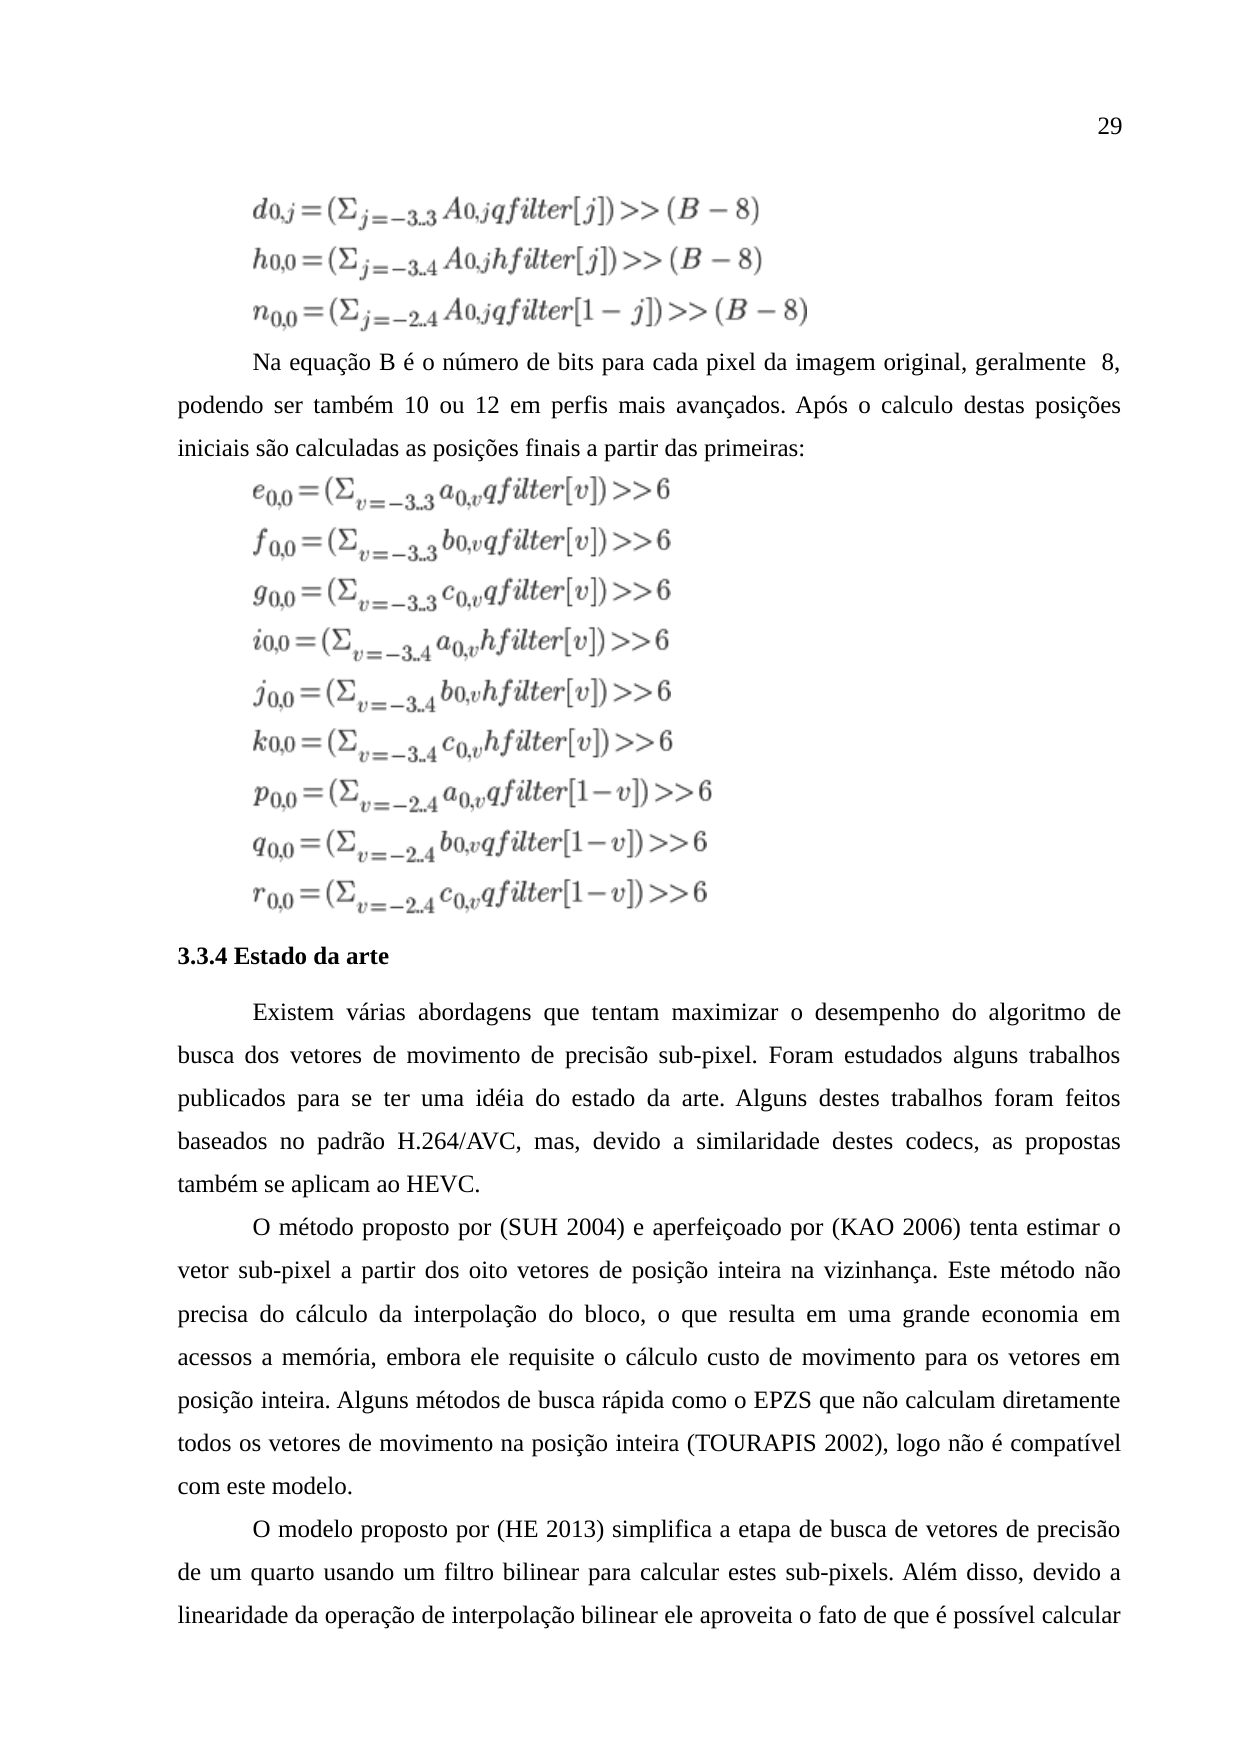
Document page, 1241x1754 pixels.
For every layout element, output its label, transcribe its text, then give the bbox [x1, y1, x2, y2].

picture [252, 777, 712, 814]
subtitle 3.3.4 Estado da arte [177, 941, 1122, 970]
picture [252, 677, 671, 714]
picture [252, 828, 707, 864]
text Na equação B é o número de bits para cada pixel da imagem original, geralmente 8, podendo ser também 10 ou 12 em perfis mais avançados. Após o calculo destas posições iniciais são calculadas as posições finais a partir das primeiras: [177, 347, 1122, 462]
picture [252, 246, 762, 282]
text Existem várias abordagens que tentam maximizar o desempenho do algoritmo de busca dos vetores de movimento de precisão sub-pixel. Foram estudados alguns trabalhos publicados para se ter uma idéia do estado da arte. Alguns destes trabalhos foram feitos baseados no padrão H.264/AVC, mas, devido a similaridade destes codecs, as propostas também se aplicam ao HEVC. [177, 997, 1122, 1198]
picture [252, 526, 671, 563]
picture [252, 296, 807, 333]
text O modelo proposto por (HE 2013) simplifica a etapa de busca de vetores de precisão de um quarto usando um filtro bilinear para calcular estes sub-pixels. Além disso, devido a linearidade da operação de interpolação bilinear ele aproveita o fato de que é possível calcular [177, 1514, 1122, 1629]
picture [252, 476, 670, 512]
picture [252, 727, 673, 764]
text O método proposto por (SUH 2004) e aperfeiçoado por (KAO 2006) tenta estimar o vetor sub-pixel a partir dos oito vetores de posição inteira na vizinhança. Este método não precisa do cálculo da interpolação do bloco, o que resulta em uma grande economia em acessos a memória, embora ele requisite o cálculo custo de movimento para os vetores em posição inteira. Alguns métodos de busca rápida como o EPZS que não calculam diretamente todos os vetores de movimento na posição inteira (TOURAPIS 2002), logo não é compatível com este modelo. [177, 1212, 1122, 1500]
picture [252, 195, 759, 232]
picture [252, 626, 670, 663]
picture [252, 576, 671, 613]
picture [252, 878, 707, 915]
